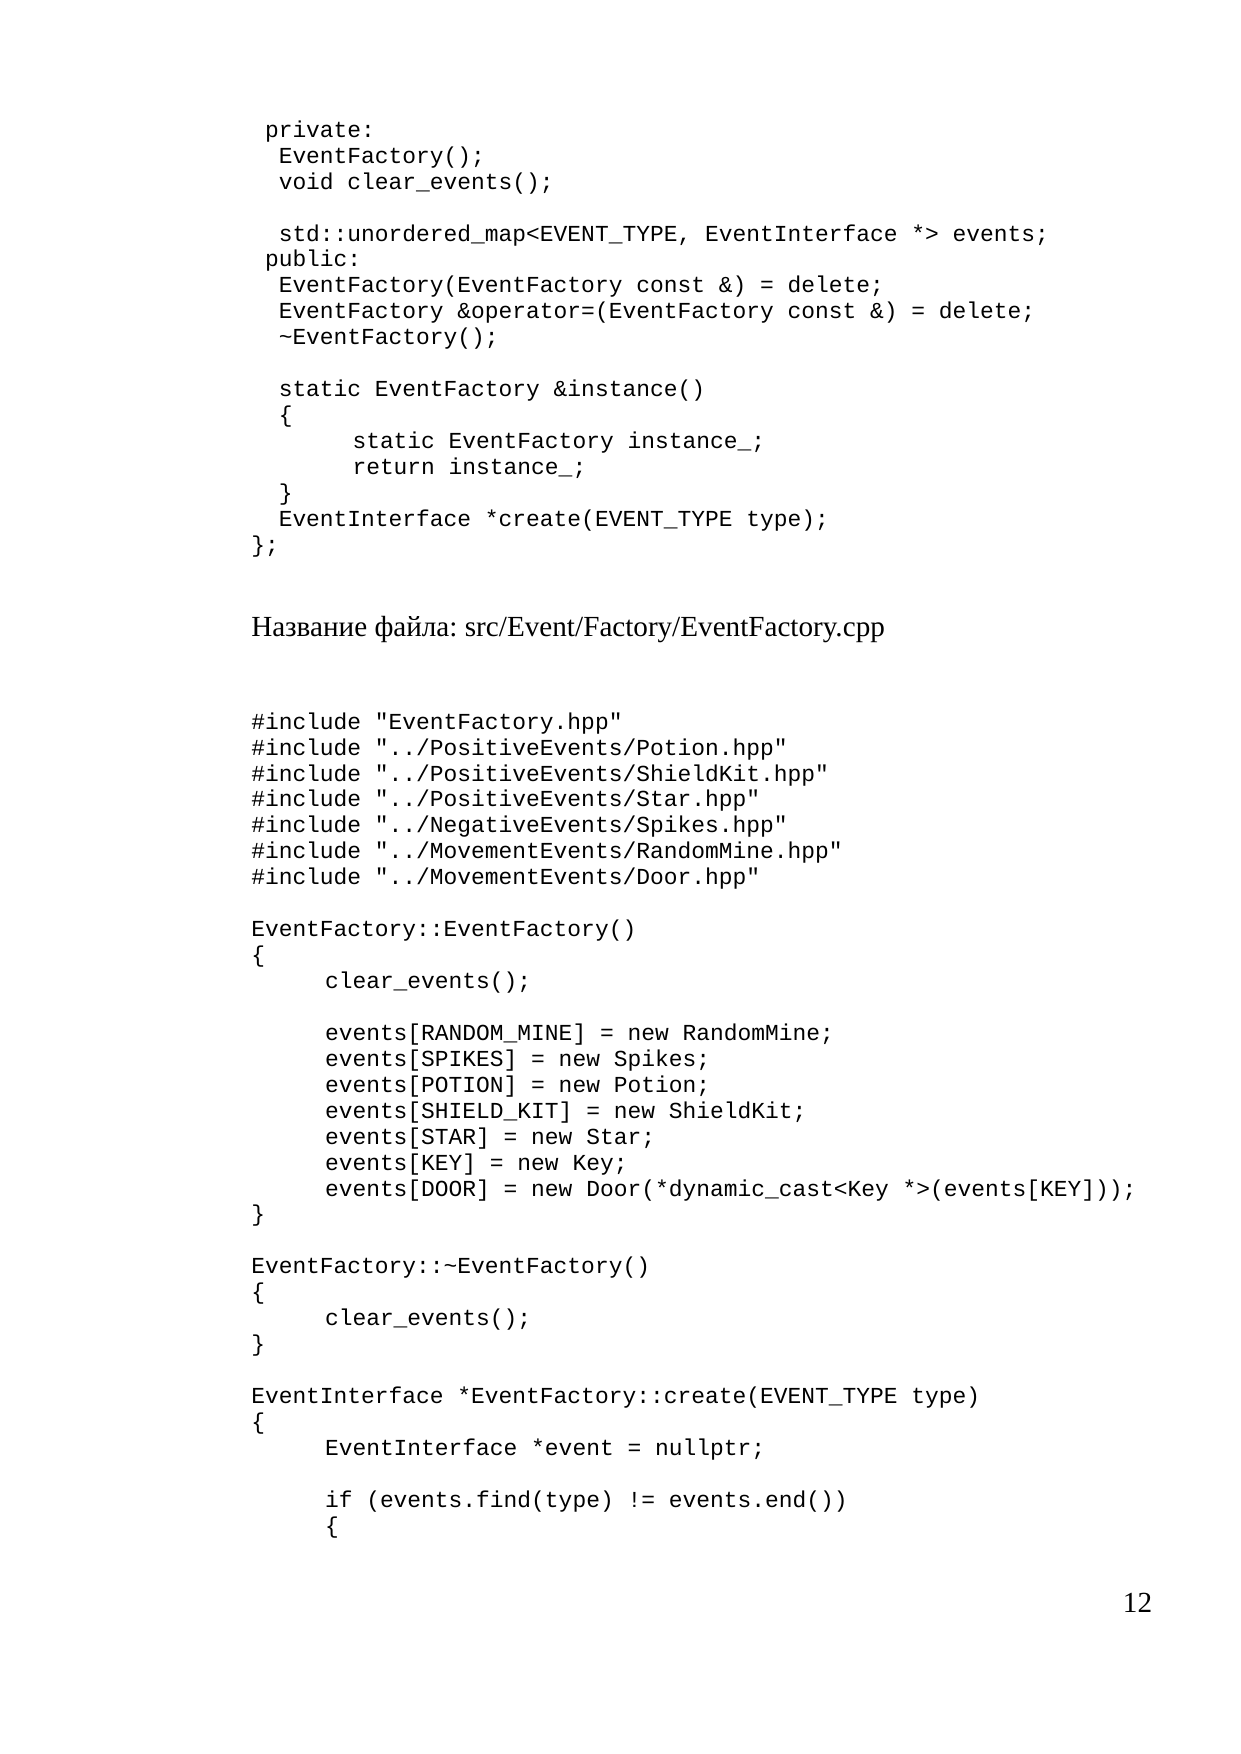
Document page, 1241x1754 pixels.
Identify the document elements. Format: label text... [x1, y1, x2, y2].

text #include "../MovementEvents/RandomMine.hpp" [177, 840, 1152, 866]
text { [177, 1514, 1152, 1540]
text } [177, 481, 1152, 507]
text } [177, 1203, 1152, 1229]
text static EventFactory &instance() [177, 377, 1152, 403]
text } [177, 1332, 1152, 1358]
text ~EventFactory(); [177, 326, 1152, 352]
text return instance_; [177, 455, 1152, 481]
text events[DOOR] = new Door(*dynamic_cast<Key *>(events[KEY])); [177, 1177, 1152, 1203]
text #include "EventFactory.hpp" [177, 710, 1152, 736]
text static EventFactory instance_; [177, 429, 1152, 455]
text #include "../PositiveEvents/ShieldKit.hpp" [177, 762, 1152, 788]
text #include "../NegativeEvents/Spikes.hpp" [177, 814, 1152, 840]
text events[KEY] = new Key; [177, 1151, 1152, 1177]
text Название файла: src/Event/Factory/EventFactory.cpp [177, 609, 1152, 643]
text void clear_events(); [177, 170, 1152, 196]
text { [177, 1281, 1152, 1307]
text clear_events(); [177, 1307, 1152, 1332]
text #include "../PositiveEvents/Star.hpp" [177, 788, 1152, 814]
text private: [177, 118, 1152, 144]
text { [177, 1410, 1152, 1436]
text #include "../PositiveEvents/Potion.hpp" [177, 736, 1152, 762]
text EventFactory(EventFactory const &) = delete; [177, 274, 1152, 300]
text events[STAR] = new Star; [177, 1125, 1152, 1151]
text if (events.find(type) != events.end()) [177, 1488, 1152, 1514]
text { [177, 403, 1152, 429]
text EventInterface *EventFactory::create(EVENT_TYPE type) [177, 1384, 1152, 1410]
text EventInterface *create(EVENT_TYPE type); [177, 507, 1152, 533]
text public: [177, 248, 1152, 274]
text EventInterface *event = nullptr; [177, 1436, 1152, 1462]
text { [177, 943, 1152, 969]
text std::unordered_map<EVENT_TYPE, EventInterface *> events; [177, 222, 1152, 248]
text EventFactory(); [177, 144, 1152, 170]
text events[SPIKES] = new Spikes; [177, 1047, 1152, 1073]
text #include "../MovementEvents/Door.hpp" [177, 866, 1152, 892]
text }; [177, 533, 1152, 559]
text events[SHIELD_KIT] = new ShieldKit; [177, 1099, 1152, 1125]
text EventFactory::EventFactory() [177, 917, 1152, 943]
text EventFactory &operator=(EventFactory const &) = delete; [177, 300, 1152, 326]
text events[RANDOM_MINE] = new RandomMine; [177, 1021, 1152, 1047]
text events[POTION] = new Potion; [177, 1073, 1152, 1099]
text clear_events(); [177, 969, 1152, 995]
text EventFactory::~EventFactory() [177, 1255, 1152, 1281]
